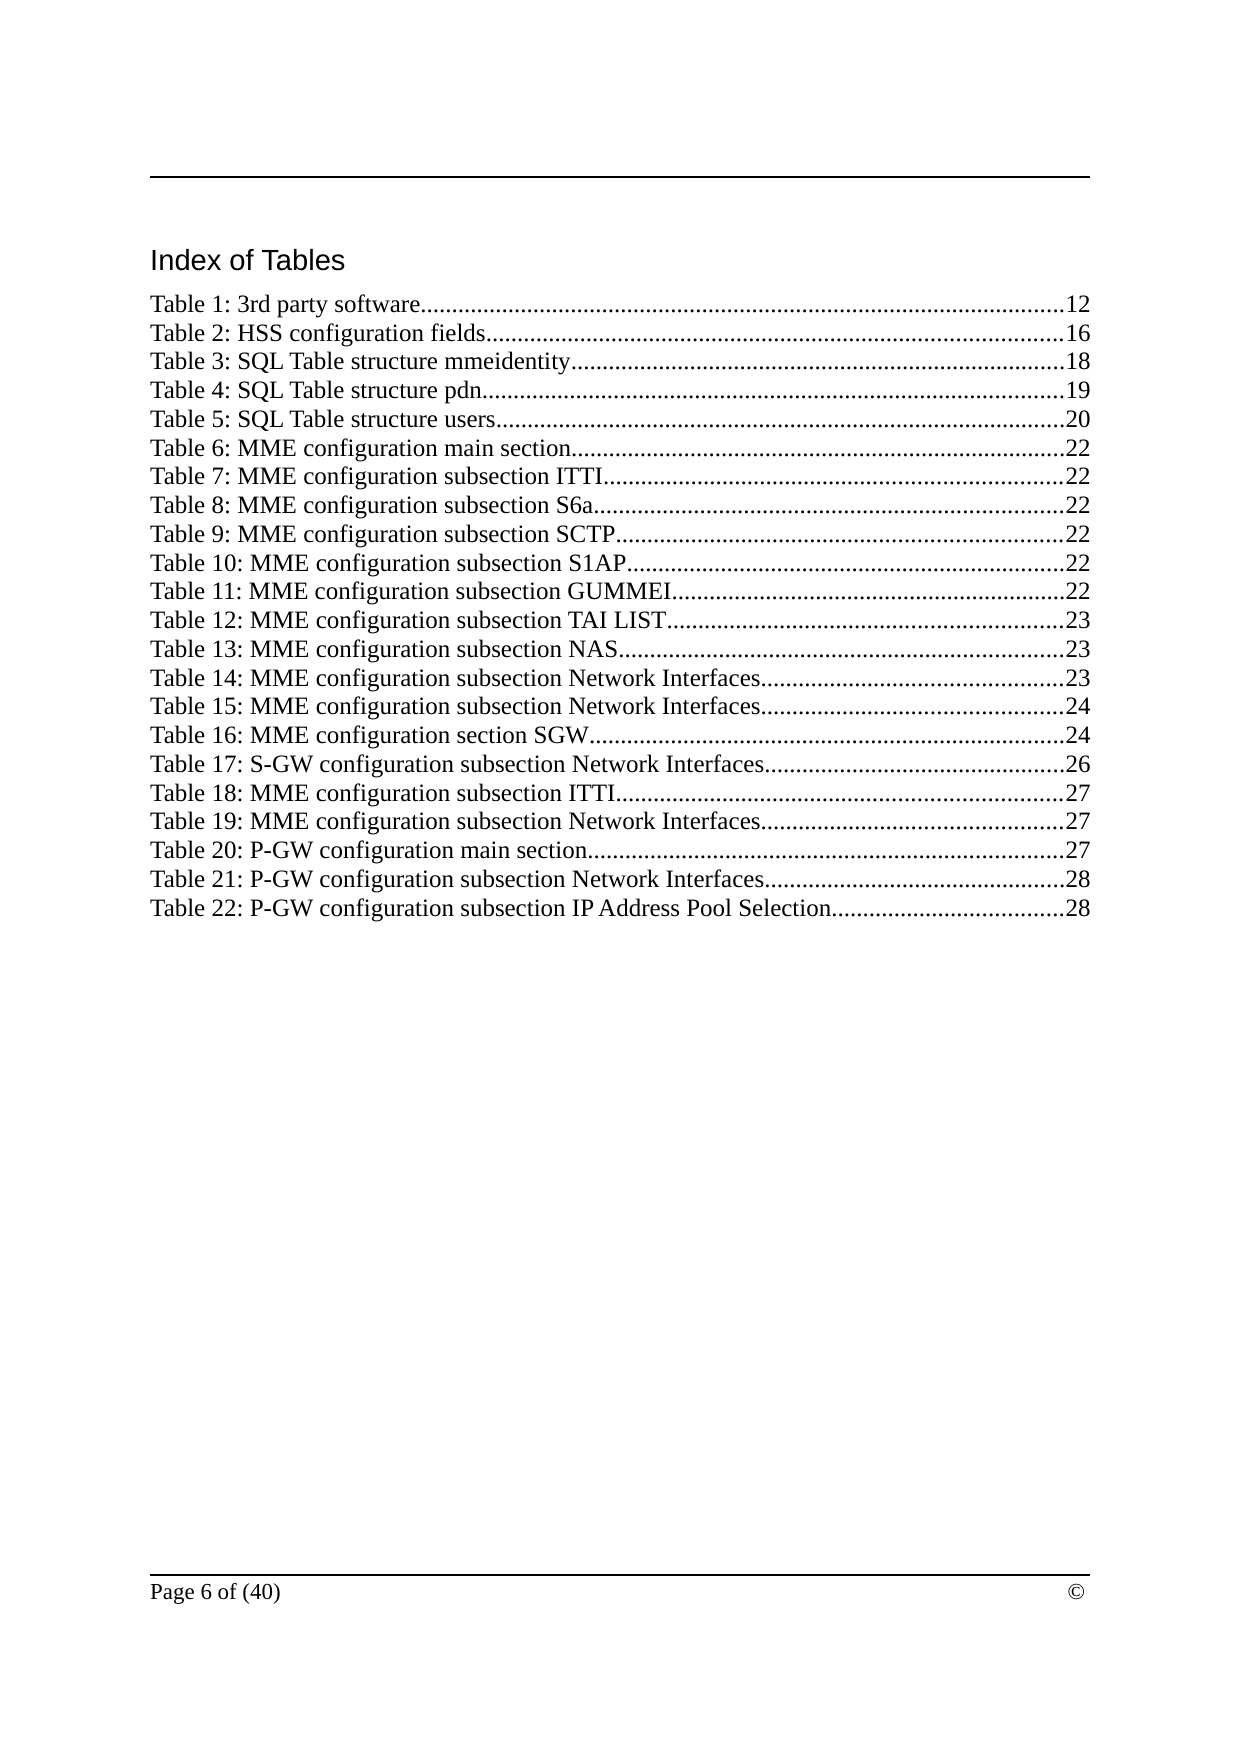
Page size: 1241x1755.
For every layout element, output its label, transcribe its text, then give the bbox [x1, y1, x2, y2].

text Table 13: MME configuration subsection NAS 23 [150, 634, 1090, 663]
text Table 5: SQL Table structure users 20 [150, 404, 1090, 433]
text Table 16: MME configuration section SGW 24 [150, 720, 1090, 749]
text Table 4: SQL Table structure pdn 19 [150, 375, 1090, 404]
text Table 22: P-GW configuration subsection IP Address Pool Selection 28 [150, 893, 1090, 921]
text Table 9: MME configuration subsection SCTP 22 [150, 519, 1090, 548]
text Table 2: HSS configuration fields 16 [150, 318, 1090, 346]
text Table 6: MME configuration main section 22 [150, 433, 1090, 461]
text Table 3: SQL Table structure mmeidentity 18 [150, 346, 1090, 375]
text Table 19: MME configuration subsection Network Interfaces 27 [150, 806, 1090, 835]
text Table 10: MME configuration subsection S1AP 22 [150, 548, 1090, 576]
text Table 20: P-GW configuration main section 27 [150, 835, 1090, 864]
text Table 1: 3rd party software 12 [150, 289, 1090, 318]
text Table 14: MME configuration subsection Network Interfaces 23 [150, 663, 1090, 691]
subtitle Index of Tables [150, 243, 1090, 276]
text Table 7: MME configuration subsection ITTI 22 [150, 461, 1090, 490]
text Table 18: MME configuration subsection ITTI 27 [150, 778, 1090, 806]
text Table 15: MME configuration subsection Network Interfaces 24 [150, 691, 1090, 720]
text Table 8: MME configuration subsection S6a 22 [150, 490, 1090, 519]
text Table 12: MME configuration subsection TAI LIST 23 [150, 605, 1090, 634]
text Table 17: S-GW configuration subsection Network Interfaces 26 [150, 749, 1090, 778]
text Table 21: P-GW configuration subsection Network Interfaces 28 [150, 864, 1090, 893]
text Table 11: MME configuration subsection GUMMEI 22 [150, 576, 1090, 605]
